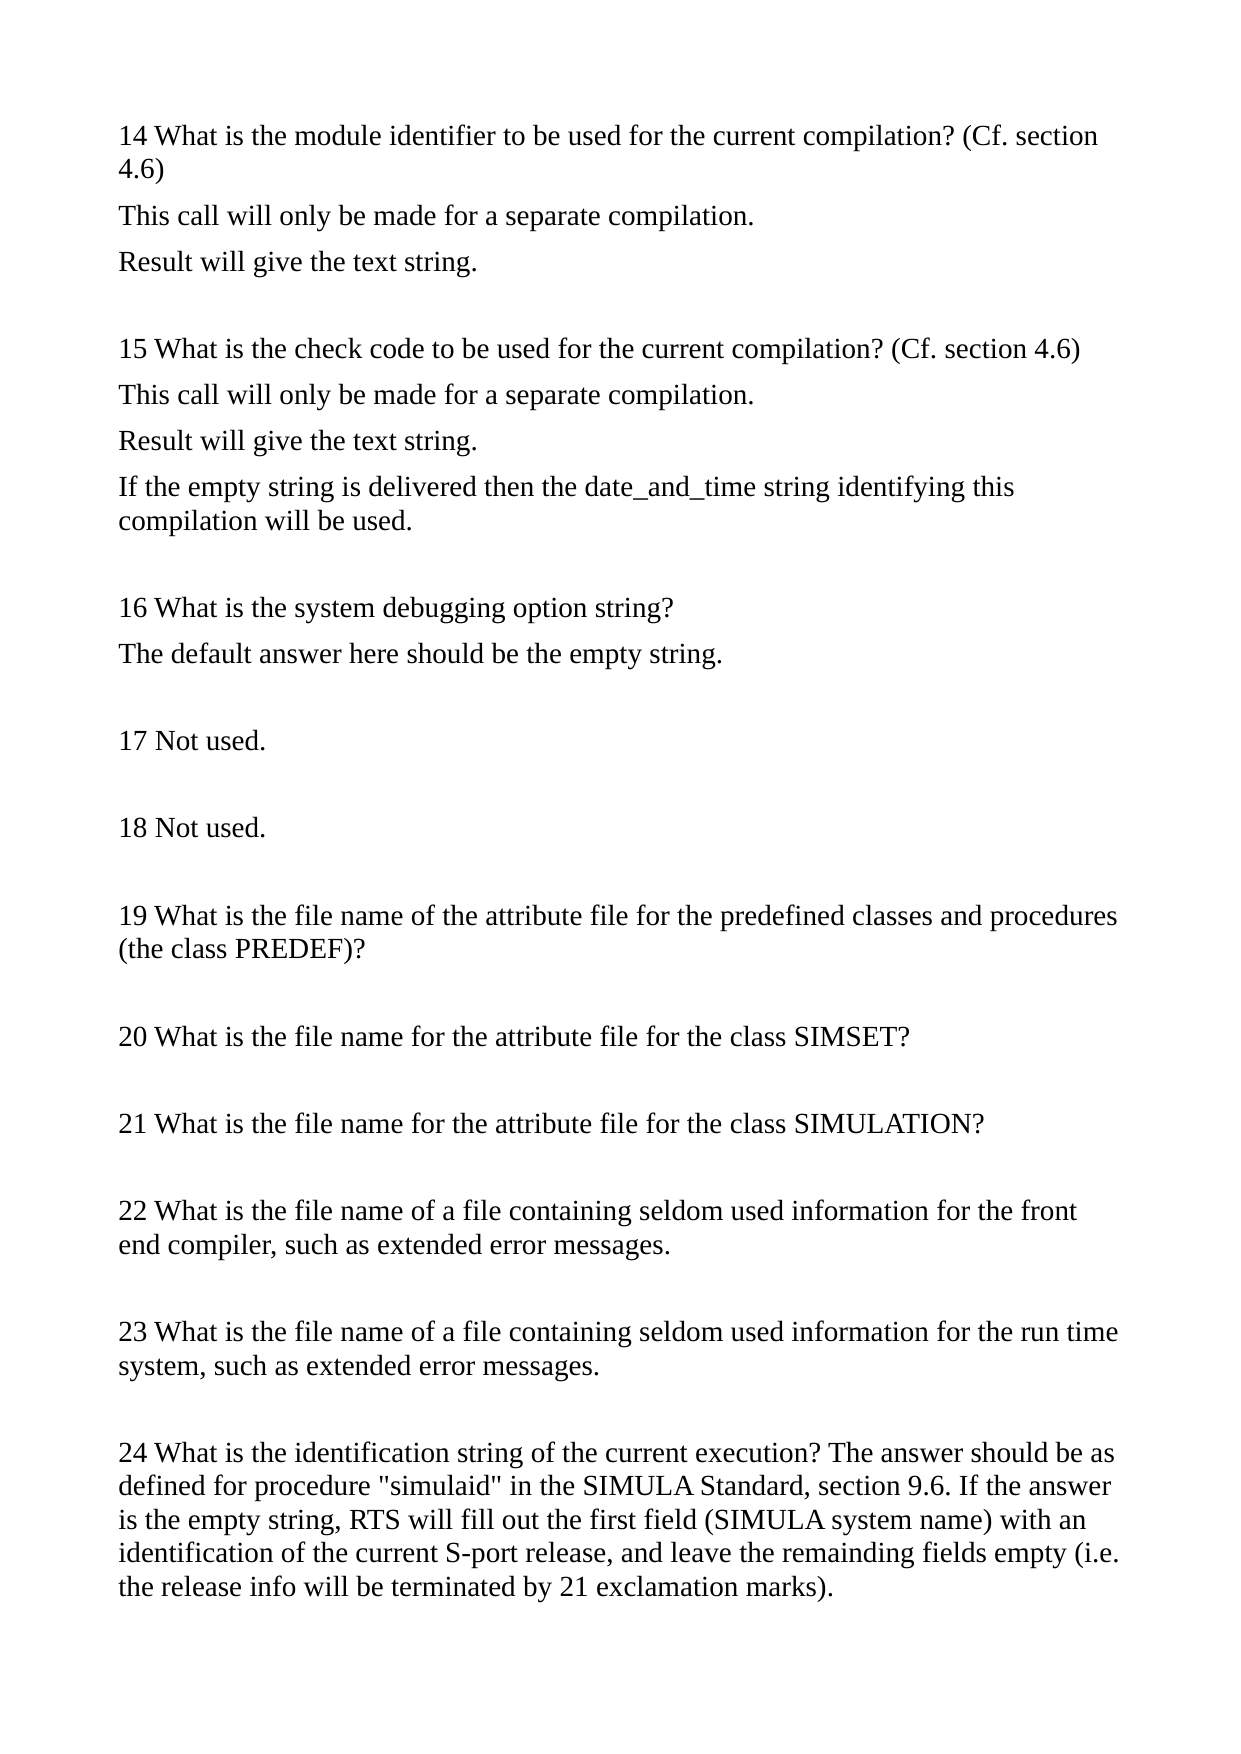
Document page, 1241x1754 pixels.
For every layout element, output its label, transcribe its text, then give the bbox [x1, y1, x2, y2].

text 14 What is the module identifier to be used for the current compilation? (Cf. section 4.6) [118, 118, 1122, 185]
text 23 What is the file name of a file containing seldom used information for the run time system, such as extended error messages. [118, 1314, 1122, 1381]
text 22 What is the file name of a file containing seldom used information for the front end compiler, such as extended error messages. [118, 1193, 1122, 1260]
text The default answer here should be the empty string. [118, 636, 1122, 669]
text 17 Not used. [118, 723, 1122, 757]
text Result will give the text string. [118, 244, 1122, 277]
text 24 What is the identification string of the current execution? The answer should be as defined for procedure "simulaid" in the SIMULA Standard, section 9.6. If the answer is the empty string, RTS will fill out the first field (SIMULA system name) with an identification of the current S-port release, and leave the remainding fields empty (i.e. the release info will be terminated by 21 exclamation marks). [118, 1435, 1122, 1603]
text This call will only be made for a separate compilation. [118, 198, 1122, 231]
text 20 What is the file name for the attribute file for the class SIMSET? [118, 1019, 1122, 1052]
text If the empty string is delivered then the date_and_time string identifying this compilation will be used. [118, 469, 1122, 536]
text 15 What is the check code to be used for the current compilation? (Cf. section 4.6) [118, 331, 1122, 364]
text 16 What is the system debugging option string? [118, 590, 1122, 623]
text 18 Not used. [118, 811, 1122, 844]
text This call will only be made for a separate compilation. [118, 377, 1122, 411]
text Result will give the text string. [118, 423, 1122, 457]
text 19 What is the file name of the attribute file for the predefined classes and procedures (the class PREDEF)? [118, 898, 1122, 965]
text 21 What is the file name for the attribute file for the class SIMULATION? [118, 1106, 1122, 1139]
